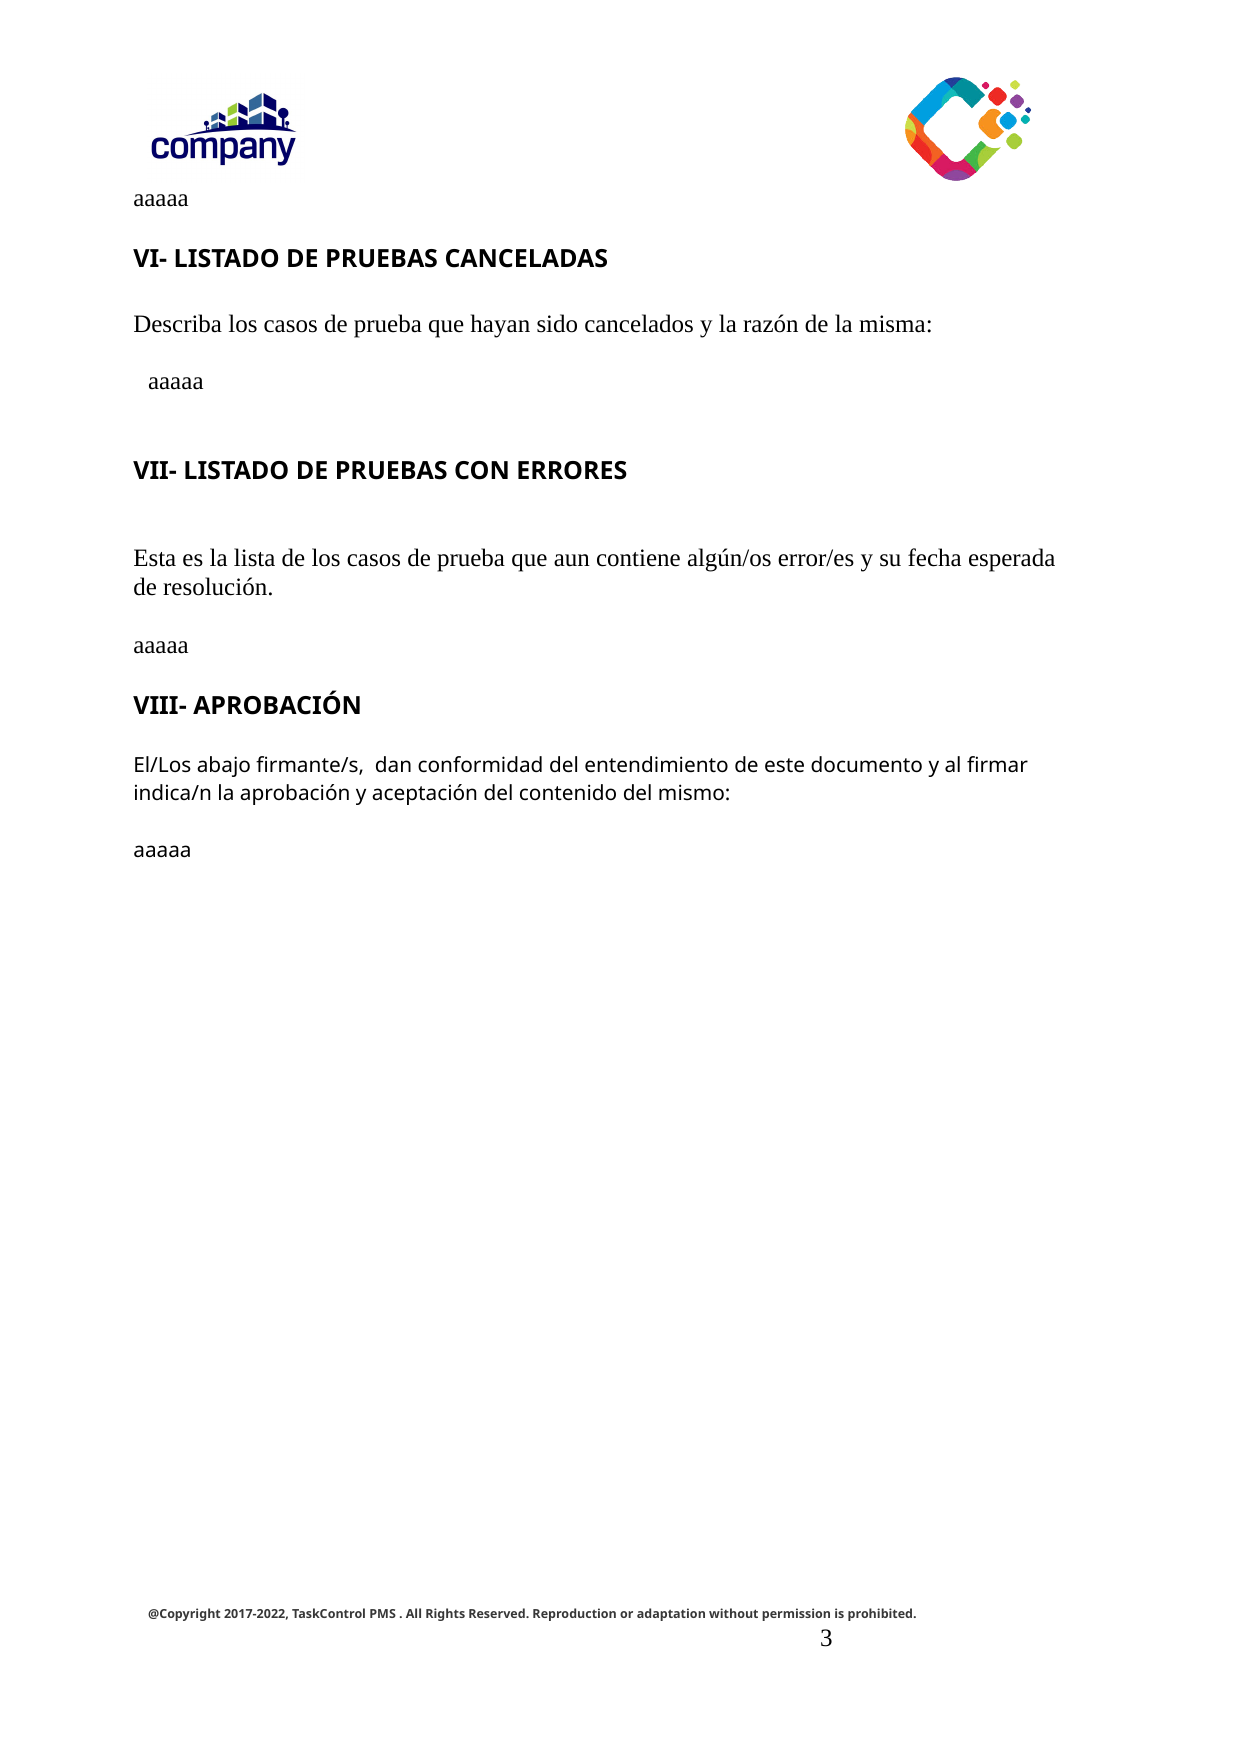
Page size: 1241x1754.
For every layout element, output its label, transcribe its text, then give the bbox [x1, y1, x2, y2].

text VII- LISTADO DE PRUEBAS CON ERRORES [133, 453, 1063, 487]
text aaaaa [133, 183, 1063, 212]
text Esta es la lista de los casos de prueba que aun contiene algún/os error/es y su fecha esperada de resolución. [133, 543, 1063, 630]
text Describa los casos de prueba que hayan sido cancelados y la razón de la misma: [133, 309, 1063, 338]
text aaaaa [133, 630, 1063, 658]
text VI- LISTADO DE PRUEBAS CANCELADAS [133, 241, 1063, 275]
picture [902, 73, 1034, 183]
text VIII- APROBACIÓN [133, 687, 1063, 721]
picture [147, 73, 305, 183]
text aaaaa [133, 835, 1063, 864]
text aaaaa [148, 366, 1063, 424]
text El/Los abajo firmante/s, dan conformidad del entendimiento de este documento y al firmar indica/n la aprobación y aceptación del contenido del mismo: [133, 750, 1063, 835]
